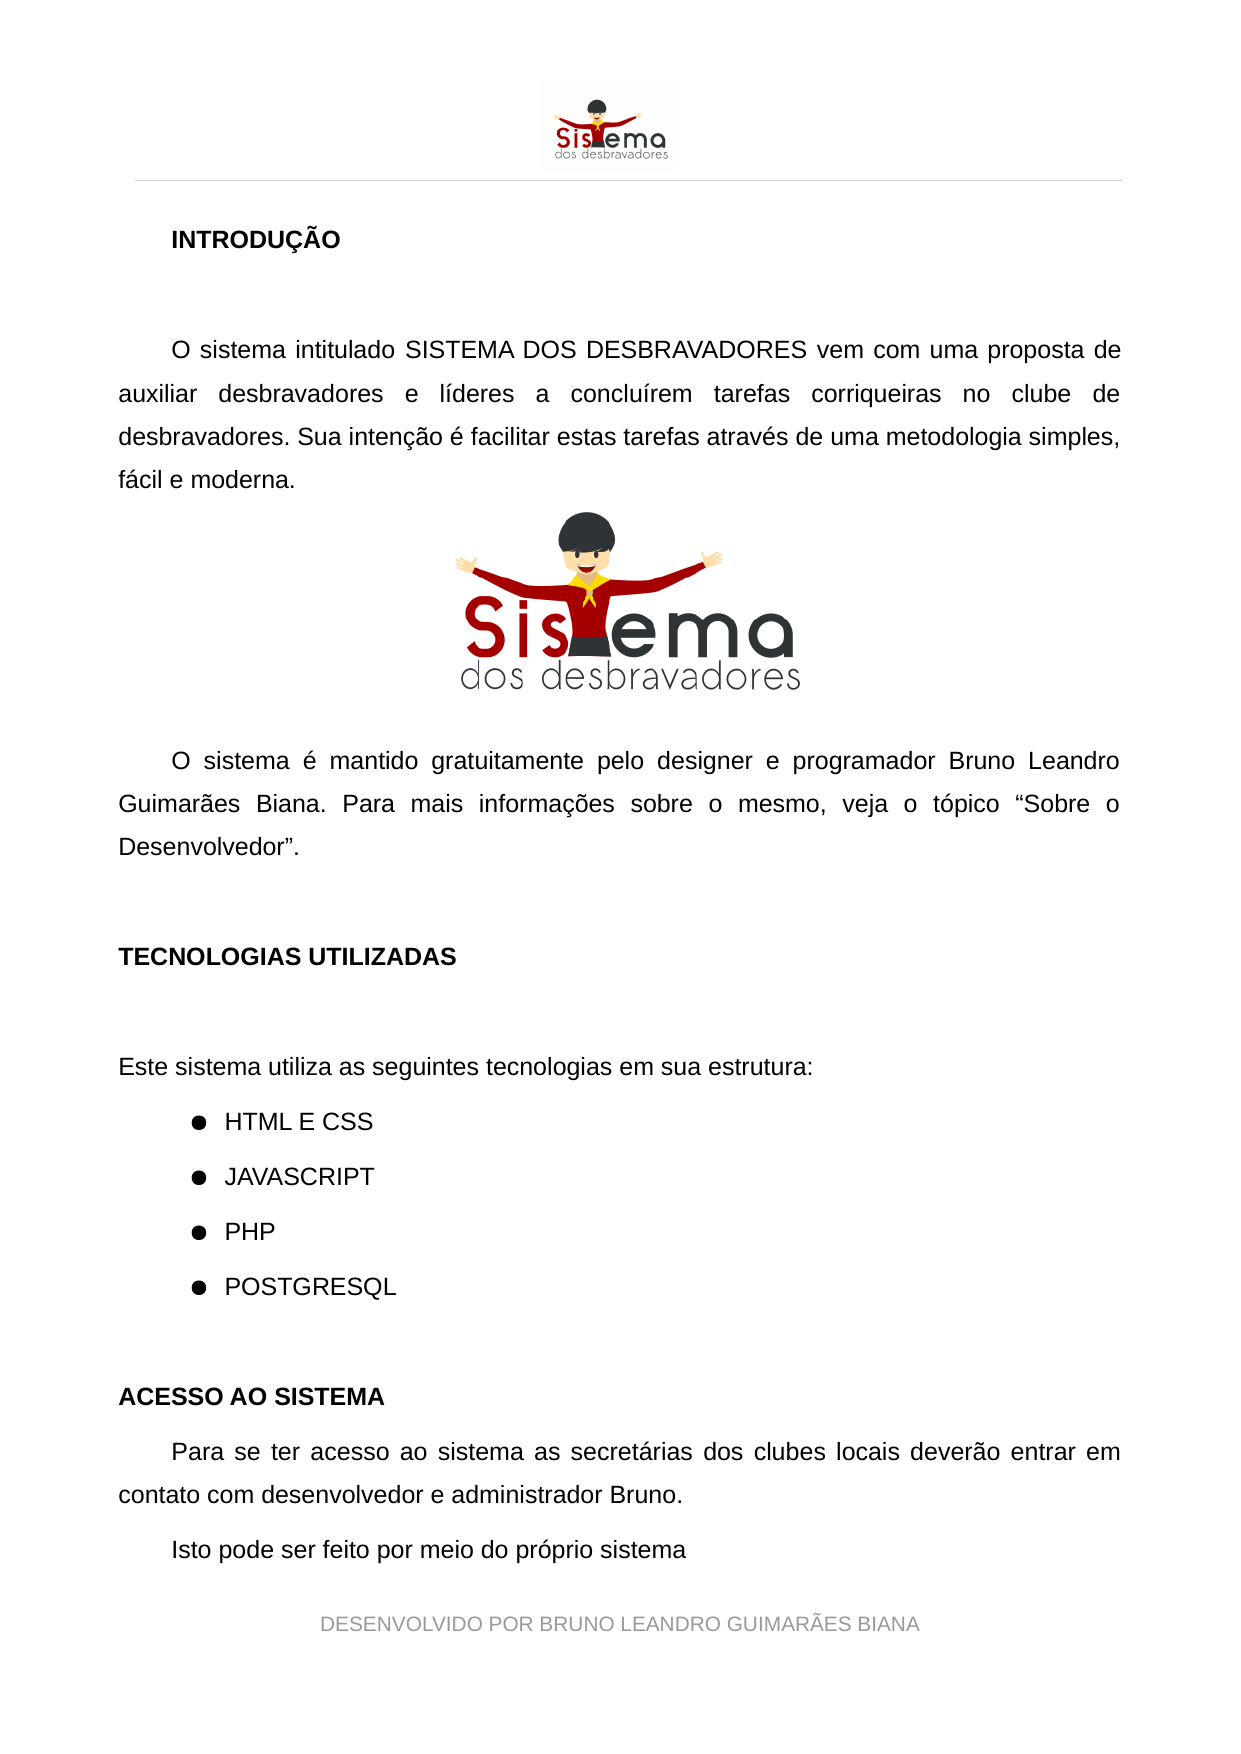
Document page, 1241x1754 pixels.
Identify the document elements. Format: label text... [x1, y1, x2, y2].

picture [411, 498, 830, 732]
picture [538, 79, 677, 173]
text Isto pode ser feito por meio do próprio sistema [118, 1535, 1122, 1564]
list PHP [189, 1217, 1122, 1246]
text TECNOLOGIAS UTILIZADAS [118, 942, 1122, 971]
list POSTGRESQL [189, 1272, 1122, 1301]
text O sistema é mantido gratuitamente pelo designer e programador Bruno Leandro Guimarães Biana. Para mais informações sobre o mesmo, veja o tópico “Sobre o Desenvolvedor”. [118, 520, 1122, 861]
list HTML E CSS [189, 1107, 1122, 1136]
list JAVASCRIPT [189, 1162, 1122, 1191]
text INTRODUÇÃO [118, 225, 1122, 254]
text ACESSO AO SISTEMA [118, 1382, 1122, 1411]
text O sistema intitulado SISTEMA DOS DESBRAVADORES vem com uma proposta de auxiliar desbravadores e líderes a concluírem tarefas corriqueiras no clube de desbravadores. Sua intenção é facilitar estas tarefas através de uma metodologia simples, fácil e moderna. [118, 335, 1122, 493]
text Este sistema utiliza as seguintes tecnologias em sua estrutura: [118, 1052, 1122, 1081]
text Para se ter acesso ao sistema as secretárias dos clubes locais deverão entrar em contato com desenvolvedor e administrador Bruno. [118, 1437, 1122, 1509]
